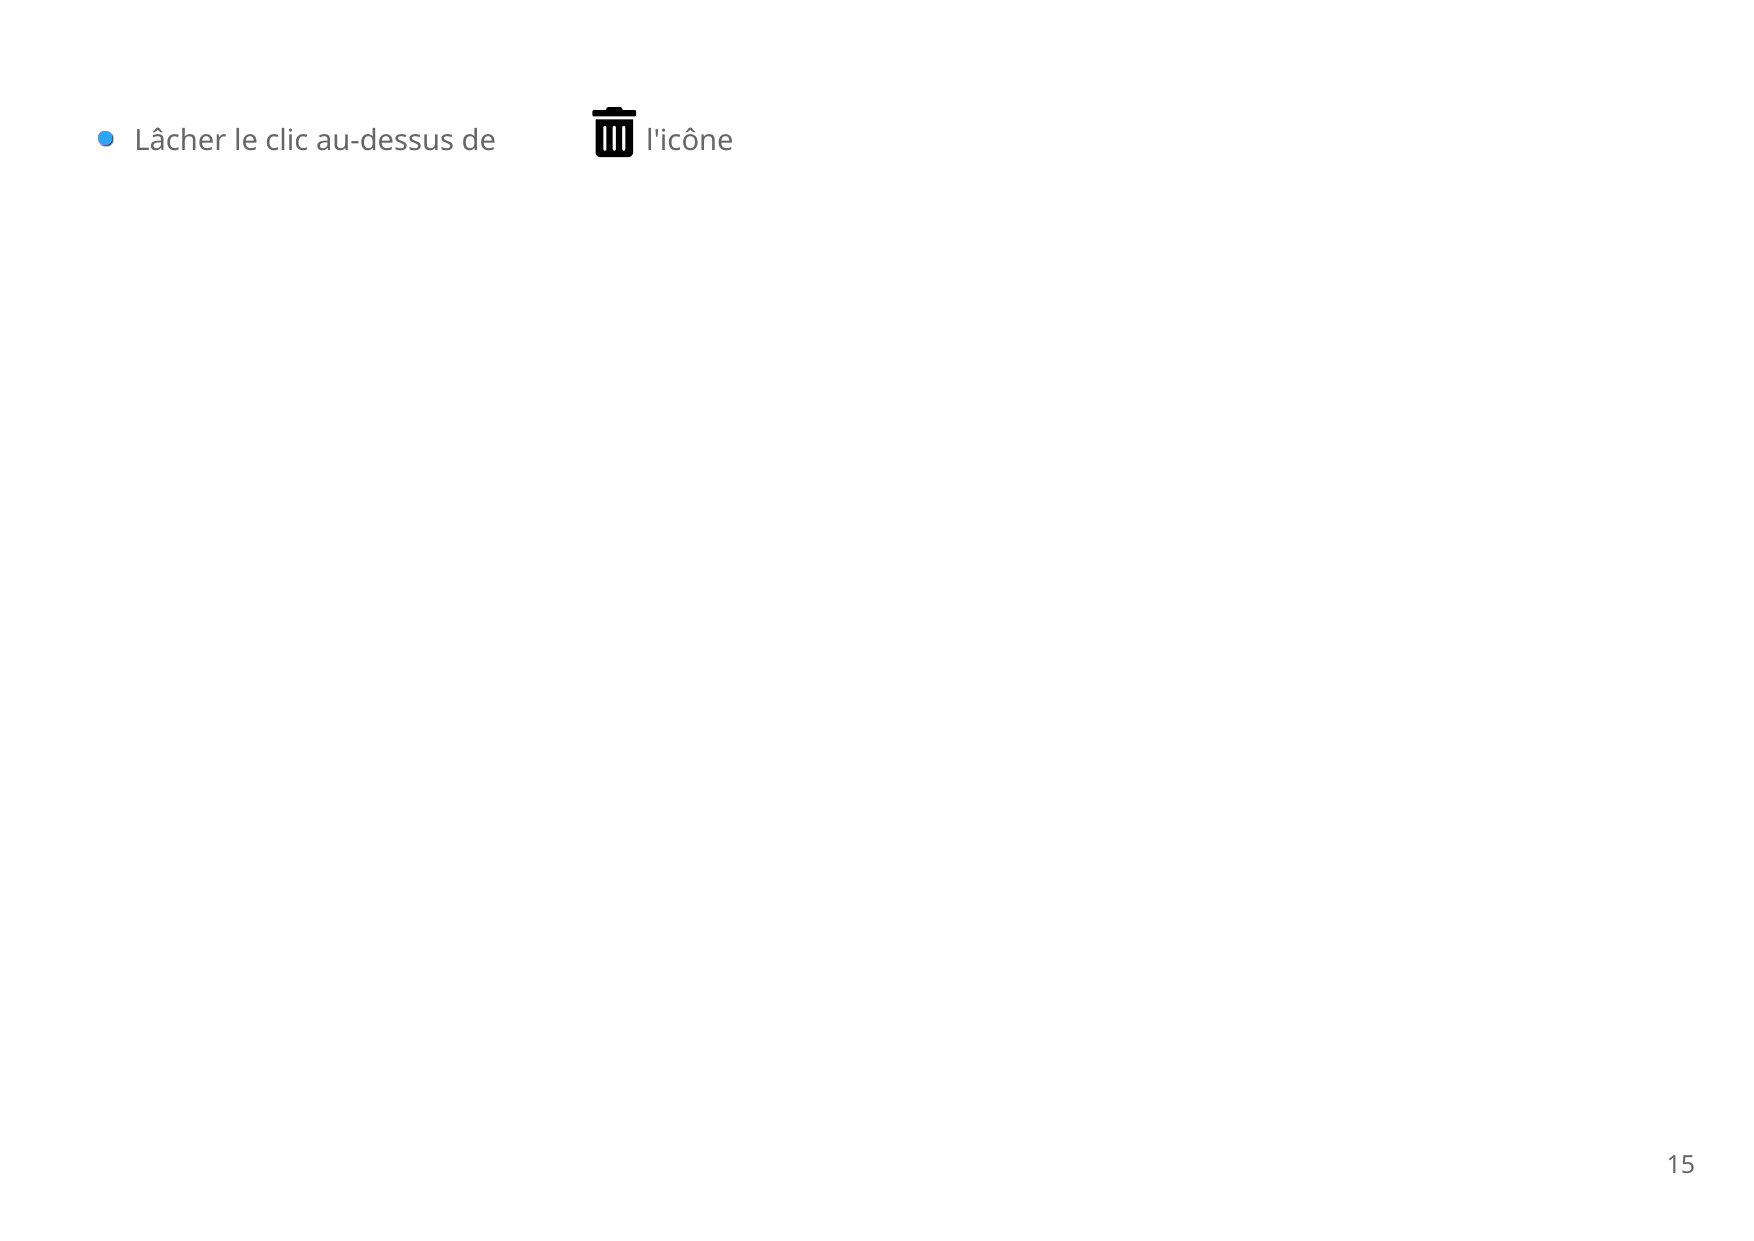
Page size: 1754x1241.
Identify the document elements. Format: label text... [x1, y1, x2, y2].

picture [97, 130, 115, 148]
list Lâcher le clic au-dessus de l'icône [97, 119, 1695, 159]
